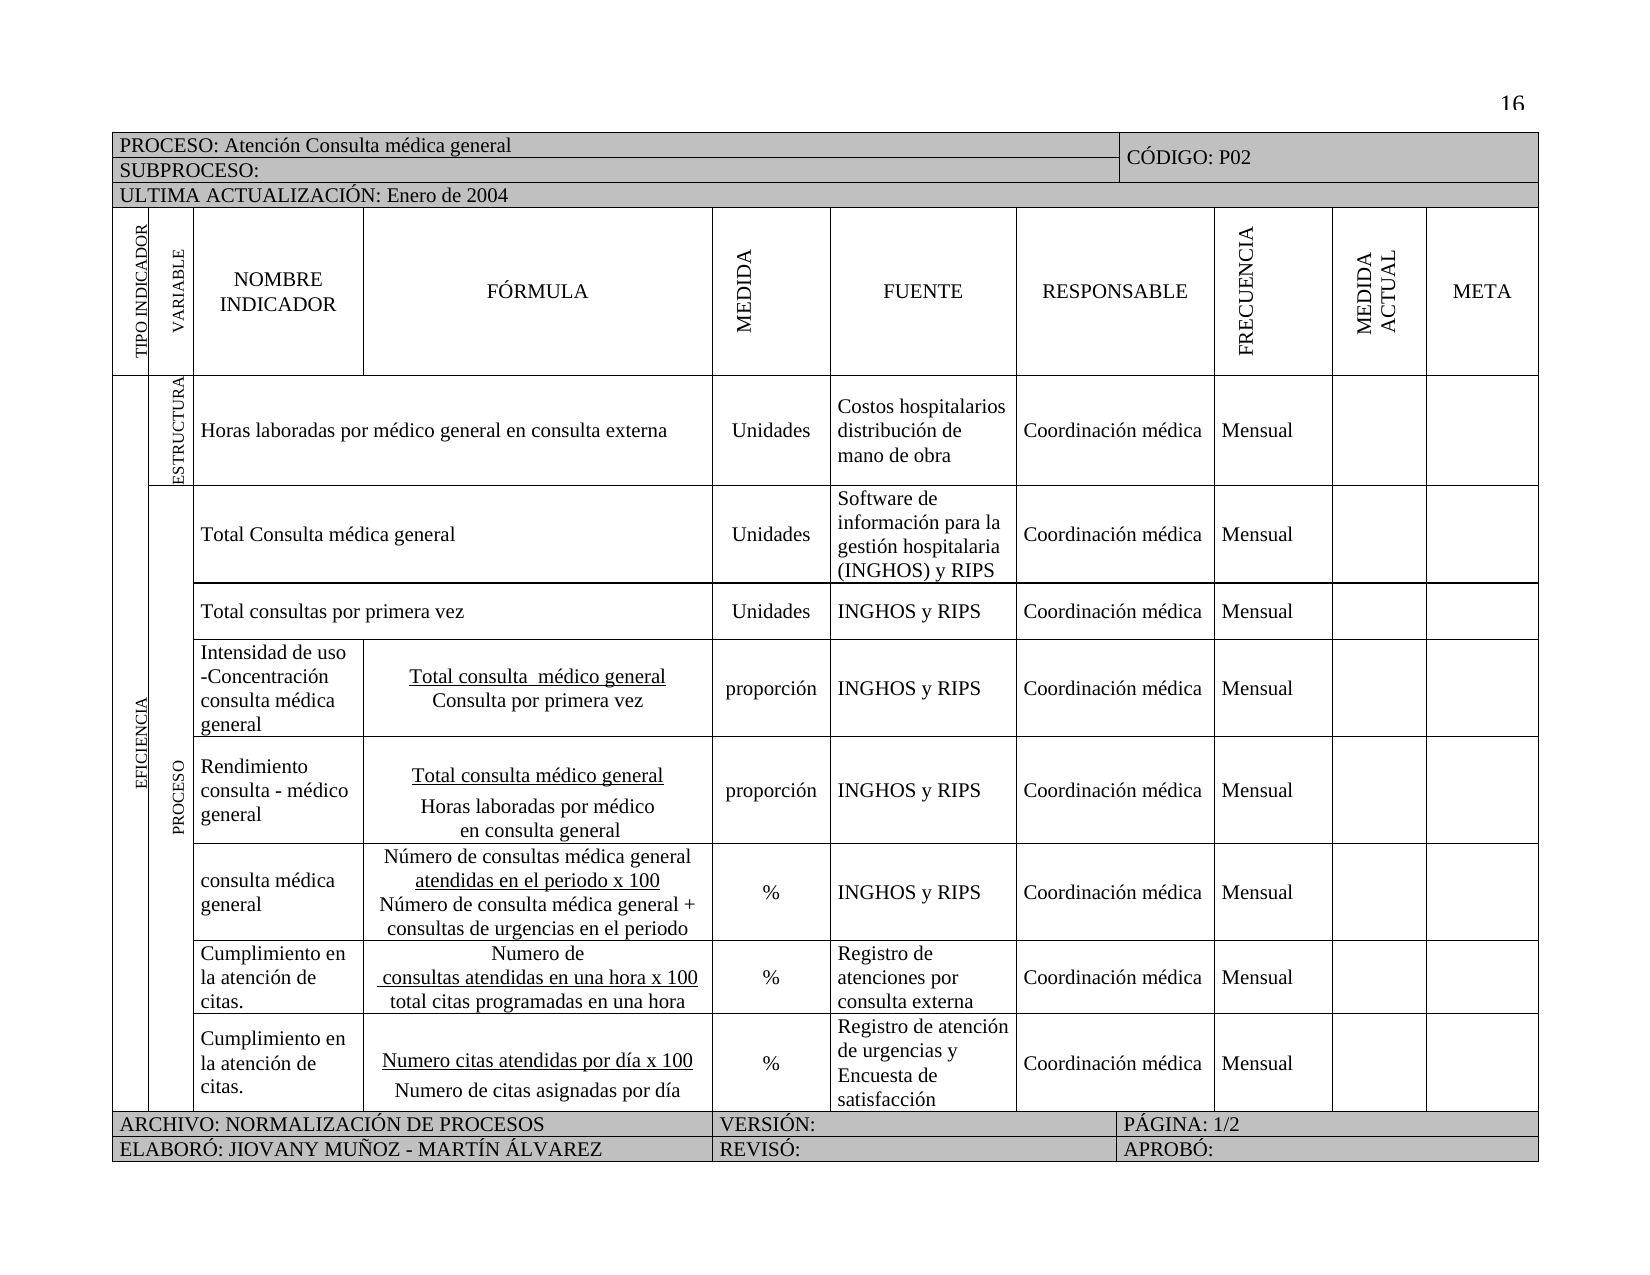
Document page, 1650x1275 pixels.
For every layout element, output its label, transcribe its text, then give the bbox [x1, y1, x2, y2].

table_cell [1427, 376, 1538, 485]
table_cell [1427, 486, 1538, 582]
table_cell INGHOS y RIPS [831, 640, 1016, 736]
table_cell proporción [713, 737, 830, 843]
table_cell INGHOS y RIPS [831, 737, 1016, 843]
table_cell [1333, 844, 1426, 940]
table_cell [1427, 941, 1538, 1013]
table_cell consulta médica general [194, 844, 363, 940]
table_cell VERSIÓN: [713, 1112, 1116, 1136]
table_header PROCESO: Atención Consulta médica general [113, 133, 1119, 157]
table_cell Mensual [1215, 737, 1332, 843]
table_cell % [713, 1014, 830, 1111]
table_cell FRECUENCIA [1215, 208, 1332, 375]
table_cell MEDIDA [713, 208, 830, 375]
table_cell Unidades [713, 486, 830, 582]
table_cell Coordinación médica [1017, 640, 1214, 736]
table_header CÓDIGO: P02 [1120, 133, 1538, 182]
table_cell ULTIMA ACTUALIZACIÓN: Enero de 2004 [113, 183, 1538, 207]
table_cell [1427, 737, 1538, 843]
table_cell Cumplimiento en la atención de citas. [194, 1014, 363, 1111]
table_cell [1333, 1014, 1426, 1111]
table_cell Cumplimiento en la atención de citas. [194, 941, 363, 1013]
table_cell APROBÓ: [1117, 1137, 1538, 1161]
table_cell REVISÓ: [713, 1137, 1116, 1161]
table_cell Numero citas atendidas por día x 100 Numero de citas asignadas por día [364, 1014, 712, 1111]
table_cell Total consulta médico general Horas laboradas por médico en consulta general [364, 737, 712, 843]
text 16 [131, 89, 1524, 110]
table_cell Total consulta médico general Consulta por primera vez [364, 640, 712, 736]
table_cell Coordinación médica [1017, 941, 1214, 1013]
table_cell SUBPROCESO: [113, 158, 1119, 182]
table_cell Coordinación médica [1017, 844, 1214, 940]
table_cell RESPONSABLE [1017, 208, 1214, 375]
table_cell Rendimiento consulta - médico general [194, 737, 363, 843]
table_cell Mensual [1215, 640, 1332, 736]
table_cell [1333, 737, 1426, 843]
table_cell TIPO INDICADOR [113, 208, 148, 375]
table_cell PROCESO [149, 486, 193, 1111]
table_cell ESTRUCTURA [149, 376, 193, 485]
table_cell Coordinación médica [1017, 584, 1214, 639]
table_cell INGHOS y RIPS [831, 584, 1016, 639]
table_cell [1427, 1014, 1538, 1111]
table_cell [1427, 640, 1538, 736]
table_cell Intensidad de uso -Concentración consulta médica general [194, 640, 363, 736]
table_cell VARIABLE [149, 208, 193, 375]
table_cell Mensual [1215, 1014, 1332, 1111]
table_cell [1333, 941, 1426, 1013]
table_cell Registro de atenciones por consulta externa [831, 941, 1016, 1013]
table_cell NOMBRE INDICADOR [194, 208, 363, 375]
table_cell META [1427, 208, 1538, 375]
table_cell [1333, 486, 1426, 582]
table_cell ELABORÓ: JIOVANY MUÑOZ - MARTÍN ÁLVAREZ [113, 1137, 712, 1161]
table_cell % [713, 844, 830, 940]
table_cell Coordinación médica [1017, 376, 1214, 485]
table_cell [1333, 584, 1426, 639]
table_cell Costos hospitalarios distribución de mano de obra [831, 376, 1016, 485]
table_cell [1333, 640, 1426, 736]
table_cell [1333, 376, 1426, 485]
table_cell EFICIENCIA [113, 376, 148, 1111]
table_cell proporción [713, 640, 830, 736]
table_cell Horas laboradas por médico general en consulta externa [194, 376, 712, 485]
table_cell INGHOS y RIPS [831, 844, 1016, 940]
table_cell Mensual [1215, 584, 1332, 639]
table_cell Coordinación médica [1017, 1014, 1214, 1111]
table_cell Mensual [1215, 376, 1332, 485]
table_cell Coordinación médica [1017, 486, 1214, 582]
table_cell MEDIDA ACTUAL [1333, 208, 1426, 375]
table_cell FÓRMULA [364, 208, 712, 375]
table_cell [1427, 844, 1538, 940]
table_cell Coordinación médica [1017, 737, 1214, 843]
table_cell Número de consultas médica general atendidas en el periodo x 100 Número de consulta médica general + consultas de urgencias en el periodo [364, 844, 712, 940]
table_cell Total Consulta médica general [194, 486, 712, 582]
table_cell ARCHIVO: NORMALIZACIÓN DE PROCESOS [113, 1112, 712, 1136]
table_cell Registro de atención de urgencias y Encuesta de satisfacción [831, 1014, 1016, 1111]
table_cell % [713, 941, 830, 1013]
table_cell Mensual [1215, 486, 1332, 582]
table_cell Numero de consultas atendidas en una hora x 100 total citas programadas en una hora [364, 941, 712, 1013]
table_cell Unidades [713, 376, 830, 485]
table_cell Software de información para la gestión hospitalaria (INGHOS) y RIPS [831, 486, 1016, 582]
table_cell [1427, 584, 1538, 639]
table_cell PÁGINA: 1/2 [1117, 1112, 1538, 1136]
table_cell Mensual [1215, 941, 1332, 1013]
table_cell Mensual [1215, 844, 1332, 940]
table_cell Unidades [713, 584, 830, 639]
table_cell FUENTE [831, 208, 1016, 375]
table_cell Total consultas por primera vez [194, 584, 712, 639]
